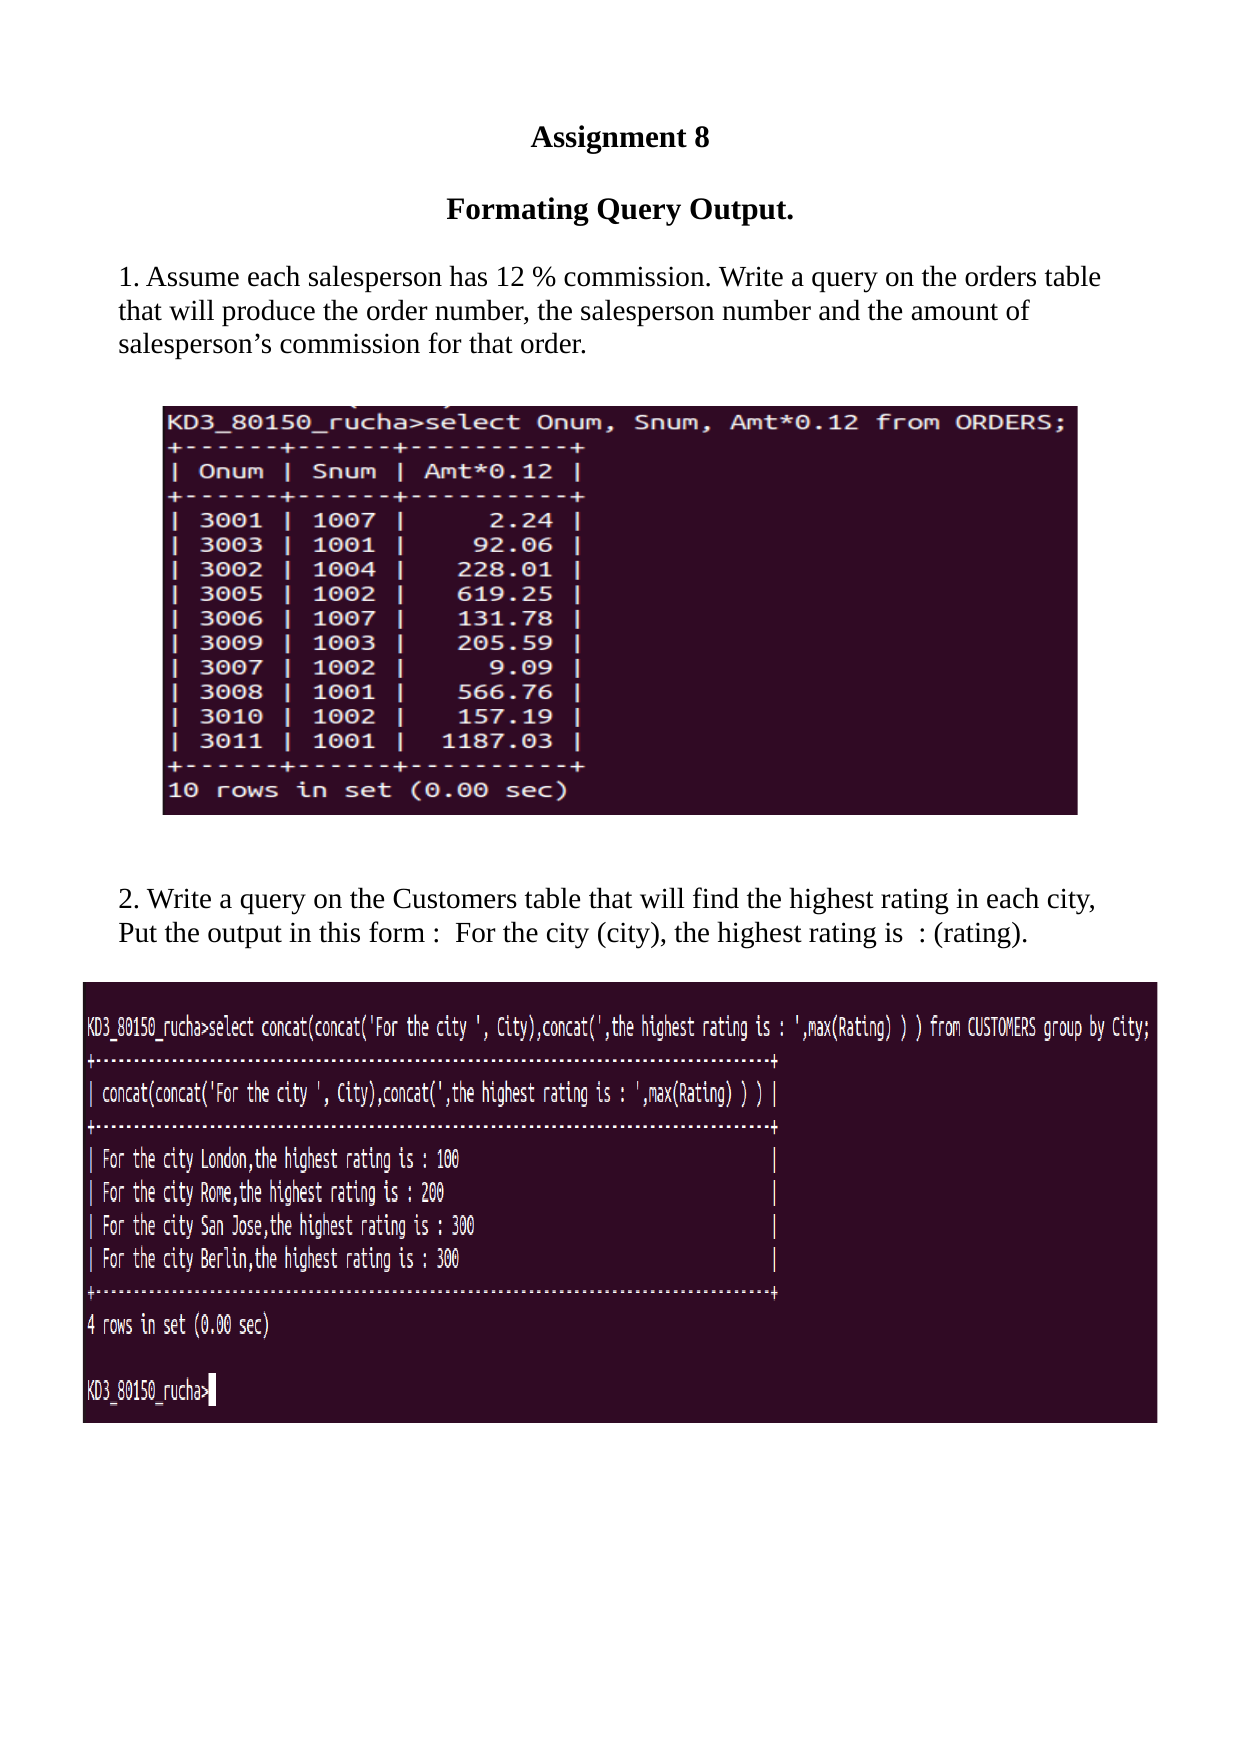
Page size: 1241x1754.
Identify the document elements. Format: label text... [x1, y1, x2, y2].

text Formating Query Output. [118, 190, 1122, 226]
text 1. Assume each salesperson has 12 % commission. Write a query on the orders table that will produce the order number, the salesperson number and the amount of salesperson’s commission for that order. [118, 259, 1122, 360]
picture [82, 982, 1158, 1423]
text Assignment 8 [118, 118, 1122, 154]
picture [162, 406, 1078, 815]
text 2. Write a query on the Customers table that will find the highest rating in each city, Put the output in this form : For the city (city), the highest rating is : (rating). [118, 881, 1122, 948]
